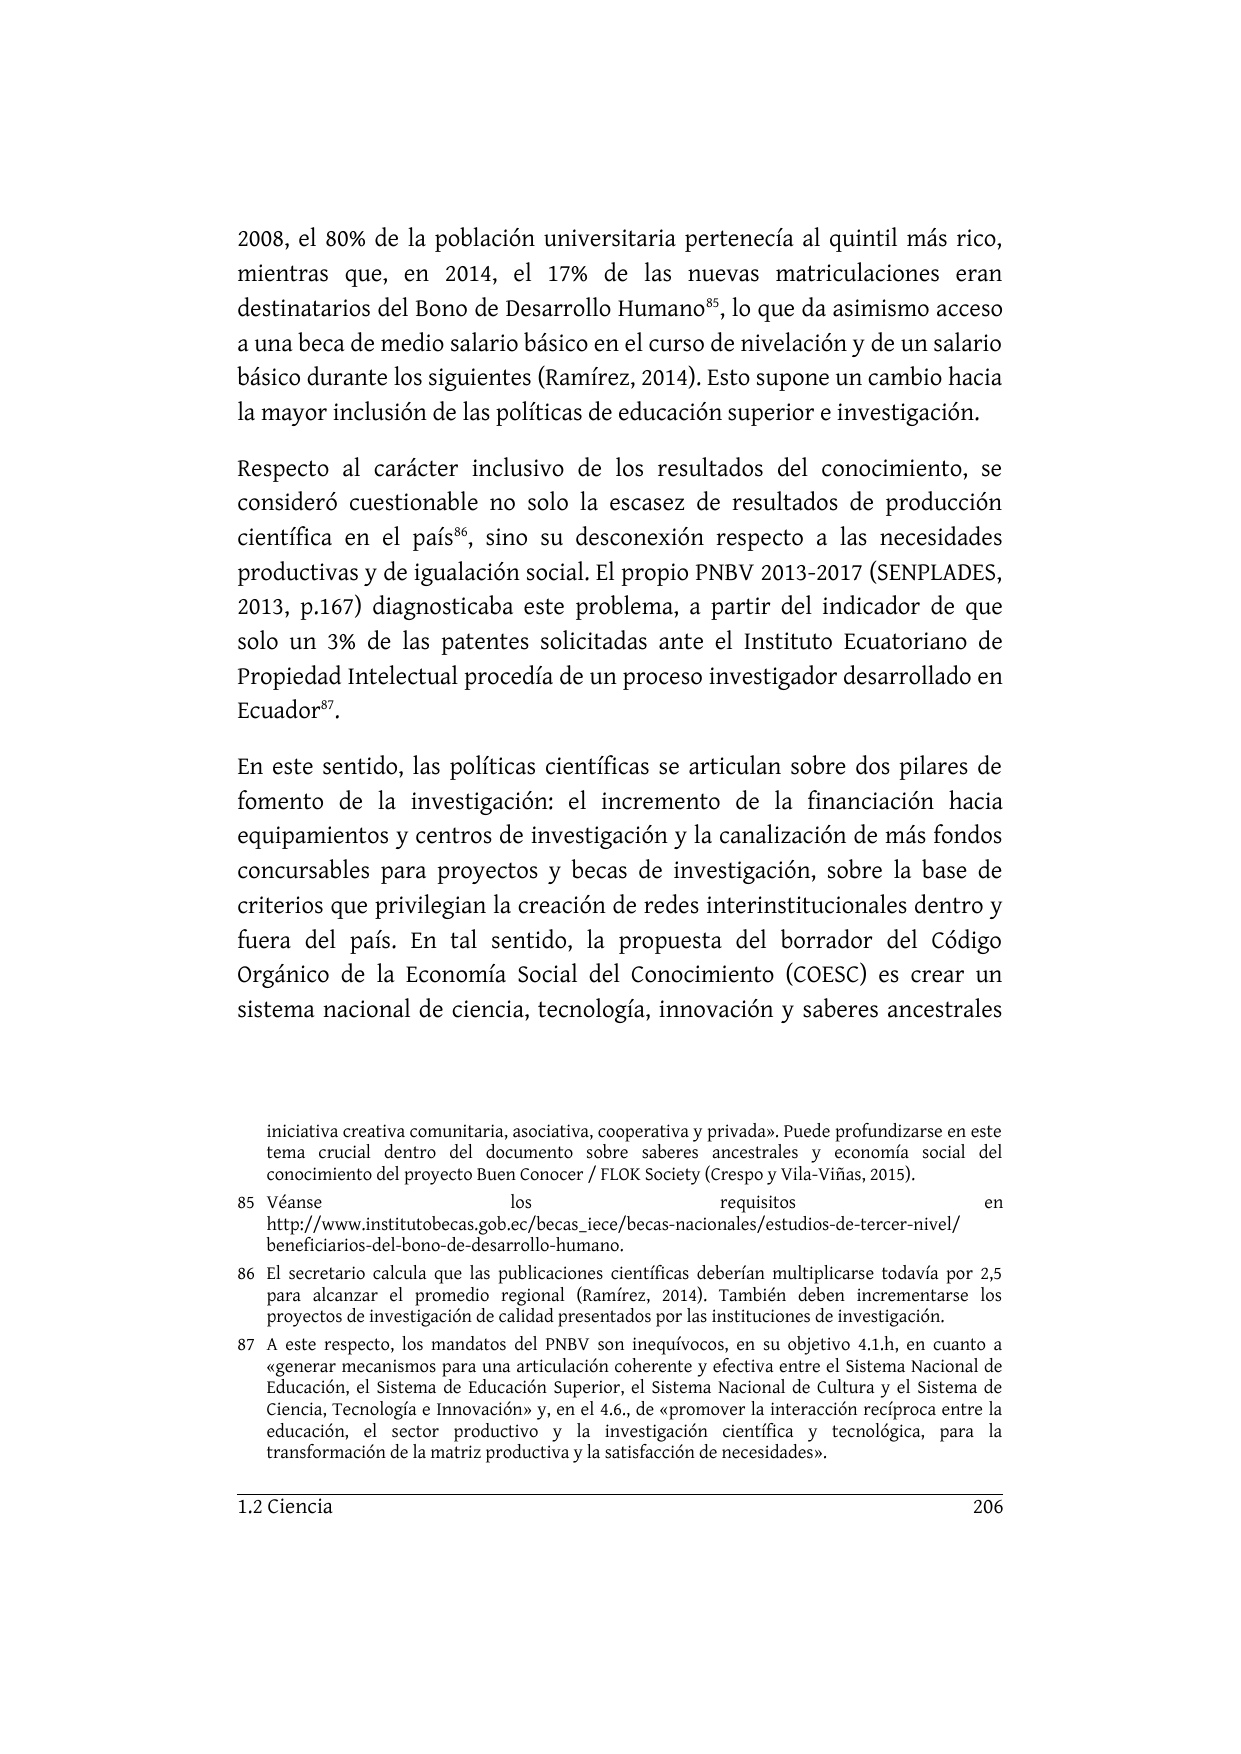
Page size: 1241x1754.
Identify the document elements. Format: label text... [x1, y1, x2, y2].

text Respecto al carácter inclusivo de los resultados del conocimiento, se consideró cuestionable no solo la escasez de resultados de producción científica en el país, sino su desconexión respecto a las necesidades productivas y de igualación social. El propio PNBV 2013-2017 (SENPLADES, 2013, p.167) diagnosticaba este problema, a partir del indicador de que solo un 3% de las patentes solicitadas ante el Instituto Ecuatoriano de Propiedad Intelectual procedía de un proceso investigador desarrollado en Ecuador. [237, 454, 1003, 726]
text En este sentido, las políticas científicas se articulan sobre dos pilares de fomento de la investigación: el incremento de la financiación hacia equipamientos y centros de investigación y la canalización de más fondos concursables para proyectos y becas de investigación, sobre la base de criterios que privilegian la creación de redes interinstitucionales dentro y fuera del país. En tal sentido, la propuesta del borrador del Código Orgánico de la Economía Social del Conocimiento (COESC) es crear un sistema nacional de ciencia, tecnología, innovación y saberes ancestrales [237, 753, 1003, 1024]
text A este respecto, los mandatos del PNBV son inequívocos, en su objetivo 4.1.h, en cuanto a «generar mecanismos para una articulación coherente y efectiva entre el Sistema Nacional de Educación, el Sistema de Educación Superior, el Sistema Nacional de Cultura y el Sistema de Ciencia, Tecnología e Innovación» y, en el 4.6., de «promover la interacción recíproca entre la educación, el sector productivo y la investigación científica y tecnológica, para la transformación de la matriz productiva y la satisfacción de necesidades». [237, 1334, 1003, 1464]
text iniciativa creativa comunitaria, asociativa, cooperativa y privada». Puede profundizarse en este tema crucial dentro del documento sobre saberes ancestrales y economía social del conocimiento del proyecto Buen Conocer / FLOK Society (Crespo y Vila-Viñas, 2015). [237, 1121, 1003, 1186]
text El secretario calcula que las publicaciones científicas deberían multiplicarse todavía por 2,5 para alcanzar el promedio regional (Ramírez, 2014). También deben incrementarse los proyectos de investigación de calidad presentados por las instituciones de investigación. [237, 1263, 1003, 1328]
text Véanse los requisitos en http://www.institutobecas.gob.ec/becas_iece/becas-nacionales/estudios-de-tercer-nivel/beneficiarios-del-bono-de-desarrollo-humano. [237, 1192, 1003, 1257]
text 2008, el 80% de la población universitaria pertenecía al quintil más rico, mientras que, en 2014, el 17% de las nuevas matriculaciones eran destinatarios del Bono de Desarrollo Humano, lo que da asimismo acceso a una beca de medio salario básico en el curso de nivelación y de un salario básico durante los siguientes (Ramírez, 2014). Esto supone un cambio hacia la mayor inclusión de las políticas de educación superior e investigación. [237, 225, 1003, 427]
